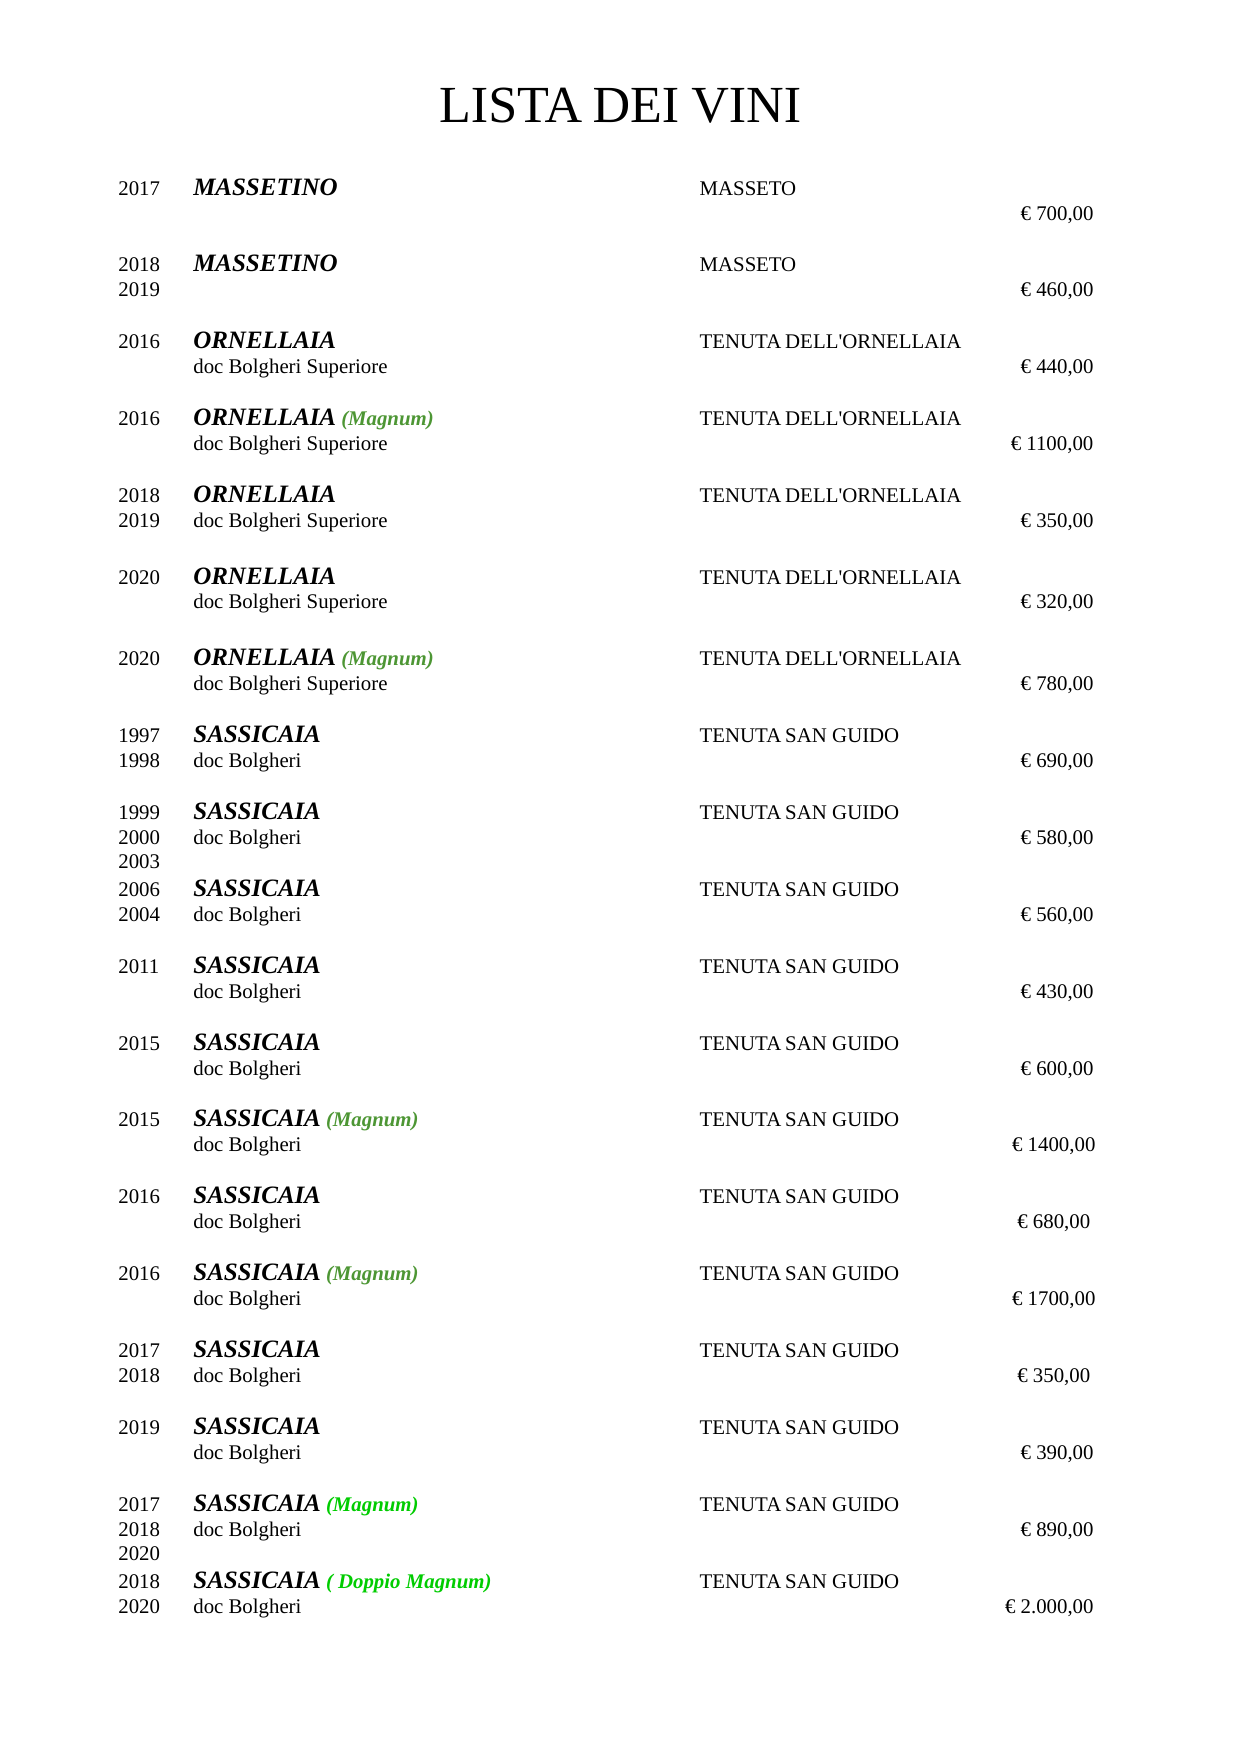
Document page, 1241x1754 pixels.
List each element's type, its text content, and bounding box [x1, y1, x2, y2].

text 2019 SASSICAIA TENUTA SAN GUIDO [118, 1411, 1122, 1440]
text 2018 ORNELLAIA TENUTA DELL'ORNELLAIA [118, 479, 1122, 508]
text 2017 MASSETINO MASSETO [118, 172, 1122, 200]
text 2020 doc Bolgheri € 2.000,00 [118, 1593, 1122, 1618]
text doc Bolgheri Superiore € 320,00 [118, 589, 1122, 613]
text 2019 doc Bolgheri Superiore € 350,00 [118, 508, 1122, 532]
text 2015 SASSICAIA TENUTA SAN GUIDO [118, 1027, 1122, 1055]
text 2006 SASSICAIA TENUTA SAN GUIDO [118, 873, 1122, 902]
text 1998 doc Bolgheri € 690,00 [118, 748, 1122, 772]
text doc Bolgheri € 1700,00 [118, 1286, 1122, 1310]
text doc Bolgheri Superiore € 1100,00 [118, 431, 1122, 455]
text 2011 SASSICAIA TENUTA SAN GUIDO [118, 950, 1122, 978]
text 2020 [118, 1541, 1122, 1565]
text 2018 MASSETINO MASSETO [118, 248, 1122, 277]
text 1997 SASSICAIA TENUTA SAN GUIDO [118, 719, 1122, 748]
text 2020 ORNELLAIA TENUTA DELL'ORNELLAIA [118, 561, 1122, 589]
text 1999 SASSICAIA TENUTA SAN GUIDO [118, 796, 1122, 825]
text 2018 SASSICAIA ( Doppio Magnum) TENUTA SAN GUIDO [118, 1565, 1122, 1593]
text 2000 doc Bolgheri € 580,00 [118, 825, 1122, 849]
text 2019 € 460,00 [118, 277, 1122, 301]
text doc Bolgheri € 390,00 [118, 1440, 1122, 1464]
text 2016 ORNELLAIA (Magnum) TENUTA DELL'ORNELLAIA [118, 402, 1122, 431]
text doc Bolgheri Superiore € 440,00 [118, 354, 1122, 378]
text 2017 SASSICAIA (Magnum) TENUTA SAN GUIDO [118, 1488, 1122, 1517]
text 2016 ORNELLAIA TENUTA DELL'ORNELLAIA [118, 325, 1122, 354]
text doc Bolgheri € 680,00 [118, 1209, 1122, 1233]
text doc Bolgheri € 1400,00 [118, 1132, 1122, 1156]
text 2015 SASSICAIA (Magnum) TENUTA SAN GUIDO [118, 1103, 1122, 1132]
text 2018 doc Bolgheri € 890,00 [118, 1517, 1122, 1541]
text 2016 SASSICAIA (Magnum) TENUTA SAN GUIDO [118, 1257, 1122, 1286]
text € 700,00 [118, 200, 1122, 224]
text 2016 SASSICAIA TENUTA SAN GUIDO [118, 1180, 1122, 1209]
text 2017 SASSICAIA TENUTA SAN GUIDO [118, 1334, 1122, 1363]
text doc Bolgheri € 600,00 [118, 1055, 1122, 1079]
text 2004 doc Bolgheri € 560,00 [118, 902, 1122, 926]
text doc Bolgheri Superiore € 780,00 [118, 671, 1122, 695]
text 2020 ORNELLAIA (Magnum) TENUTA DELL'ORNELLAIA [118, 642, 1122, 671]
text doc Bolgheri € 430,00 [118, 978, 1122, 1003]
text 2018 doc Bolgheri € 350,00 [118, 1363, 1122, 1387]
text 2003 [118, 849, 1122, 873]
